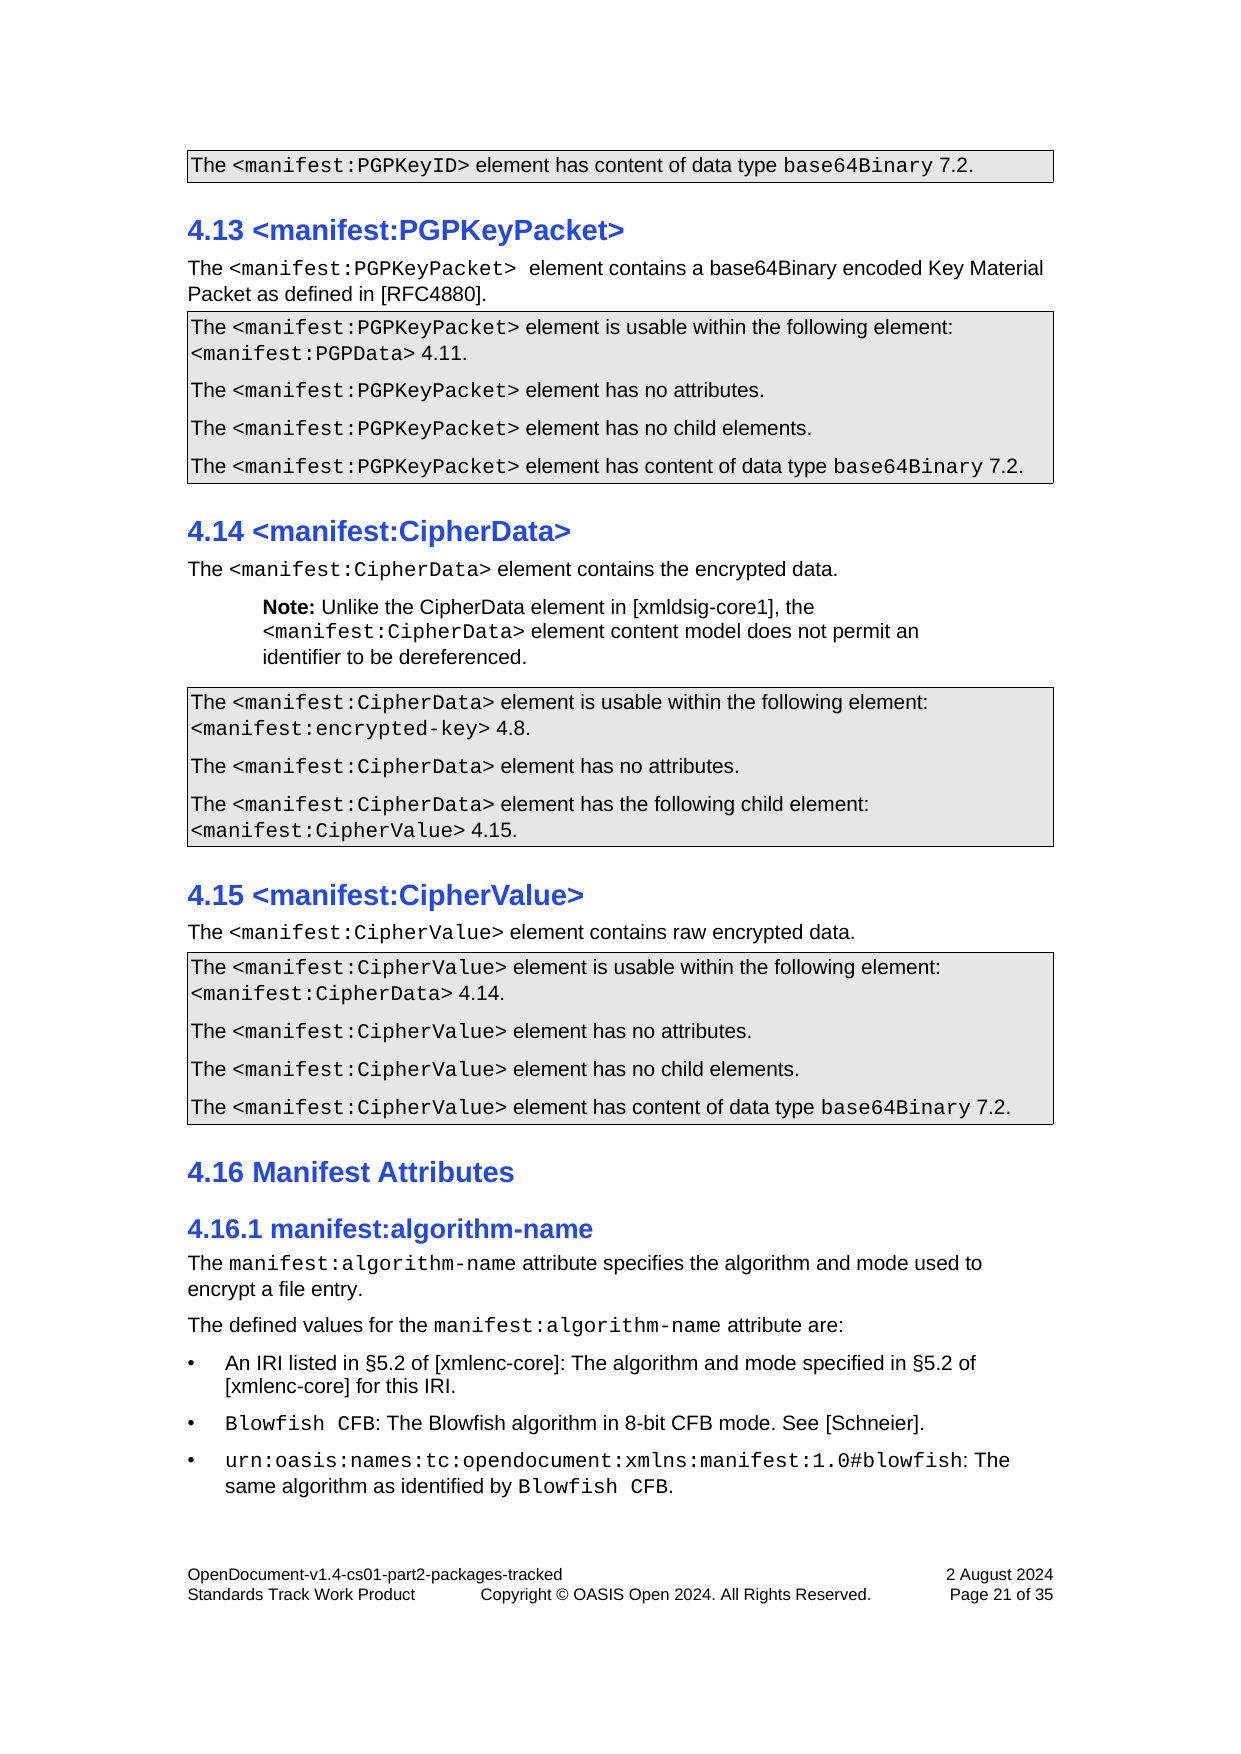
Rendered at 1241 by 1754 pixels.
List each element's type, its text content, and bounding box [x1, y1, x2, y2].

text Note: Unlike the CipherData element in [xmldsig-core1], the <manifest:CipherData> element content model does not permit an identifier to be dereferenced. [262, 595, 978, 668]
list The <manifest:CipherValue> element is usable within the following element: <manifest:CipherData> 4.14. [188, 953, 1053, 1007]
list The <manifest:PGPKeyID> element has content of data type base64Binary 7.2. [188, 151, 1053, 182]
list The <manifest:PGPKeyPacket> element has no attributes. [188, 375, 1053, 404]
subtitle <manifest:CipherValue> [187, 878, 1053, 911]
list The <manifest:PGPKeyPacket> element has content of data type base64Binary 7.2. [188, 451, 1053, 483]
list The <manifest:CipherValue> element has content of data type base64Binary 7.2. [188, 1092, 1053, 1124]
list The <manifest:CipherValue> element has no child elements. [188, 1054, 1053, 1083]
subtitle <manifest:PGPKeyPacket> [187, 213, 1053, 247]
list The <manifest:PGPKeyPacket> element has no child elements. [188, 413, 1053, 442]
text The defined values for the manifest:algorithm-name attribute are: [187, 1312, 1053, 1338]
text The manifest:algorithm-name attribute specifies the algorithm and mode used to encrypt a file entry. [187, 1251, 1053, 1300]
text The <manifest:PGPKeyPacket> element contains a base64Binary encoded Key Material Packet as defined in [RFC4880]. [187, 256, 1053, 305]
list An IRI listed in §5.2 of [xmlenc-core]: The algorithm and mode specified in §5.2 of [xmlenc-core] for this IRI. [187, 1350, 1053, 1398]
list The <manifest:CipherData> element has no attributes. [188, 751, 1053, 780]
subtitle manifest:algorithm-name [187, 1213, 1053, 1244]
list The <manifest:CipherData> element has the following child element: <manifest:CipherValue> 4.15. [188, 789, 1053, 846]
list urn:oasis:names:tc:opendocument:xmlns:manifest:1.0#blowfish: The same algorithm as identified by Blowfish CFB. [187, 1448, 1053, 1500]
list The <manifest:PGPKeyPacket> element is usable within the following element: <manifest:PGPData> 4.11. [188, 312, 1053, 366]
text The <manifest:CipherValue> element contains raw encrypted data. [187, 920, 1053, 946]
subtitle <manifest:CipherData> [187, 514, 1053, 548]
list The <manifest:CipherData> element is usable within the following element: <manifest:encrypted-key> 4.8. [188, 688, 1053, 742]
subtitle Manifest Attributes [187, 1155, 1053, 1188]
list Blowfish CFB: The Blowfish algorithm in 8-bit CFB mode. See [Schneier]. [187, 1410, 1053, 1436]
list The <manifest:CipherValue> element has no attributes. [188, 1016, 1053, 1045]
text The <manifest:CipherData> element contains the encrypted data. [187, 556, 1053, 582]
